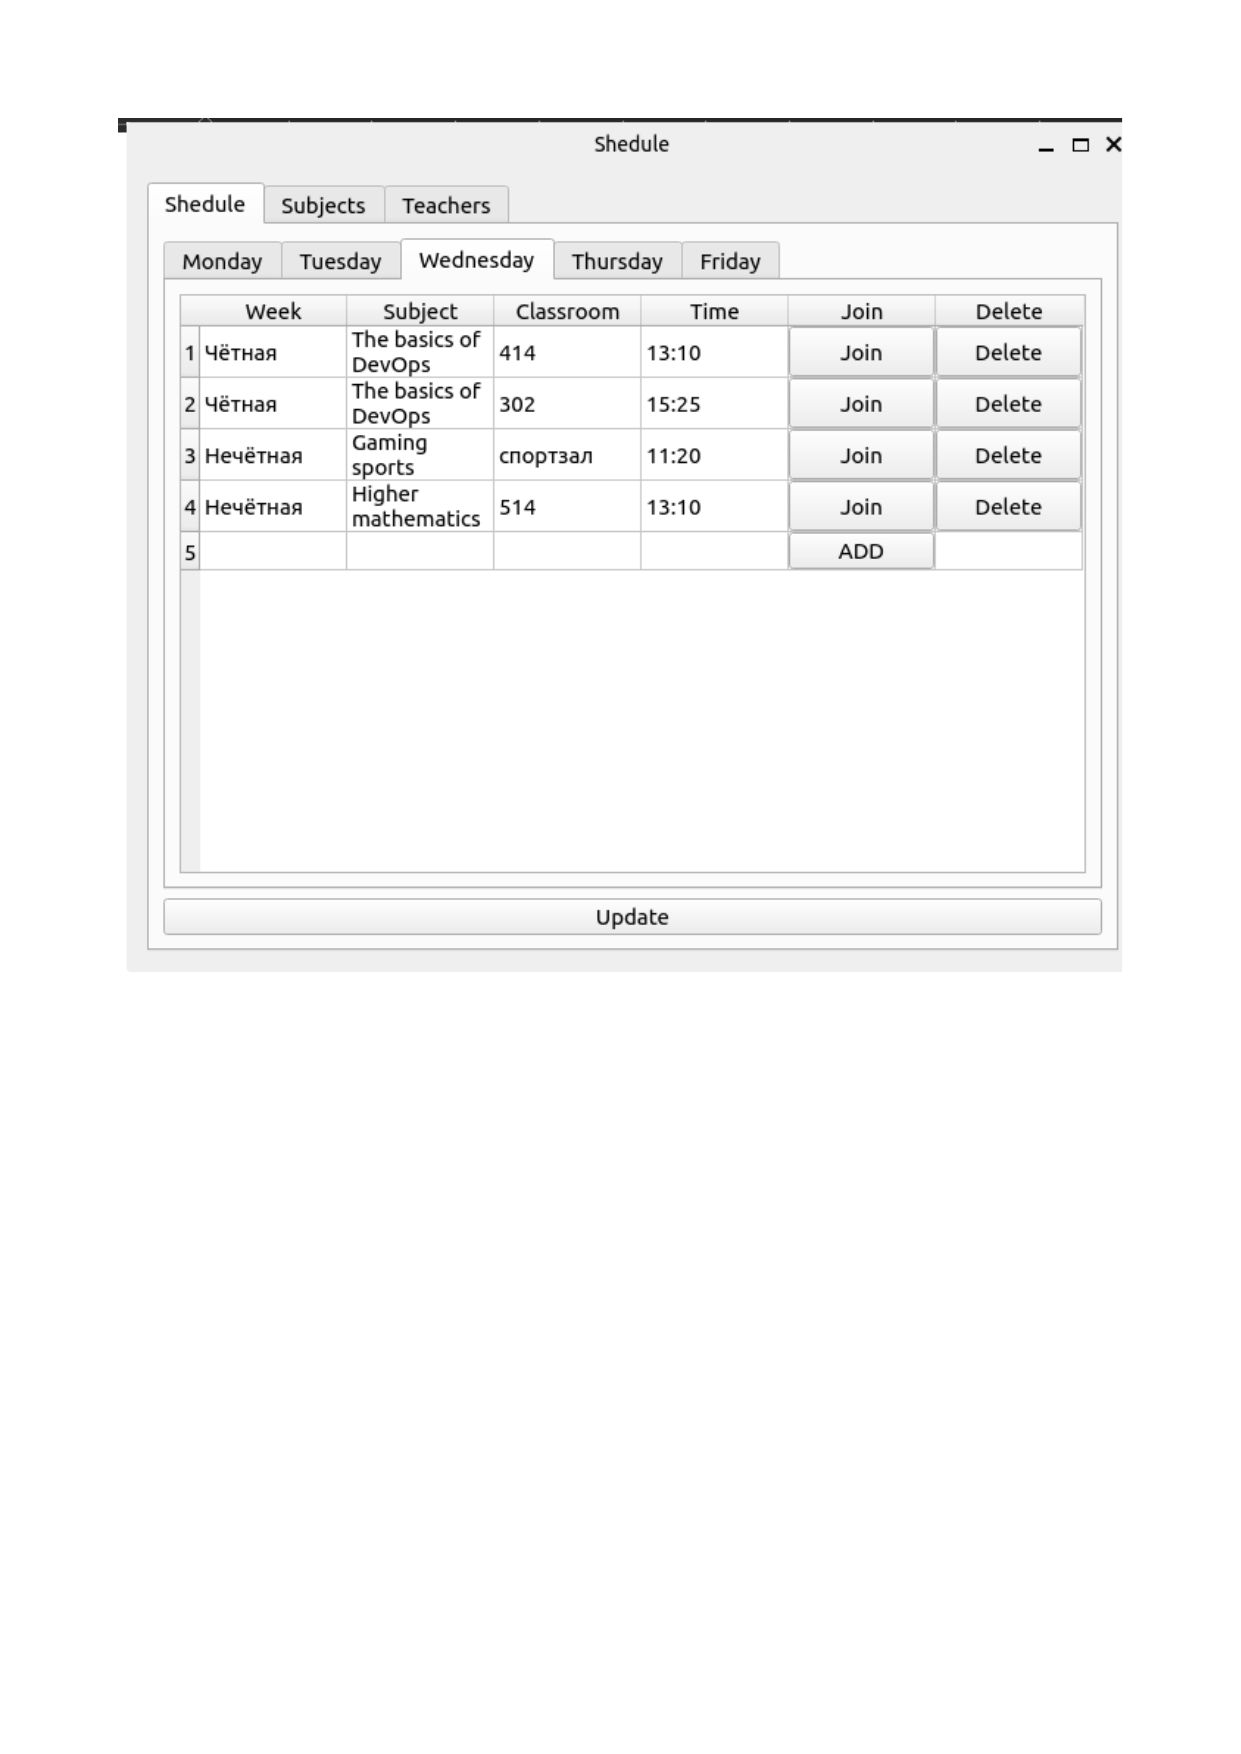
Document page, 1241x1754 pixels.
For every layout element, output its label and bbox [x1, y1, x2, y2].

picture [118, 118, 1123, 972]
